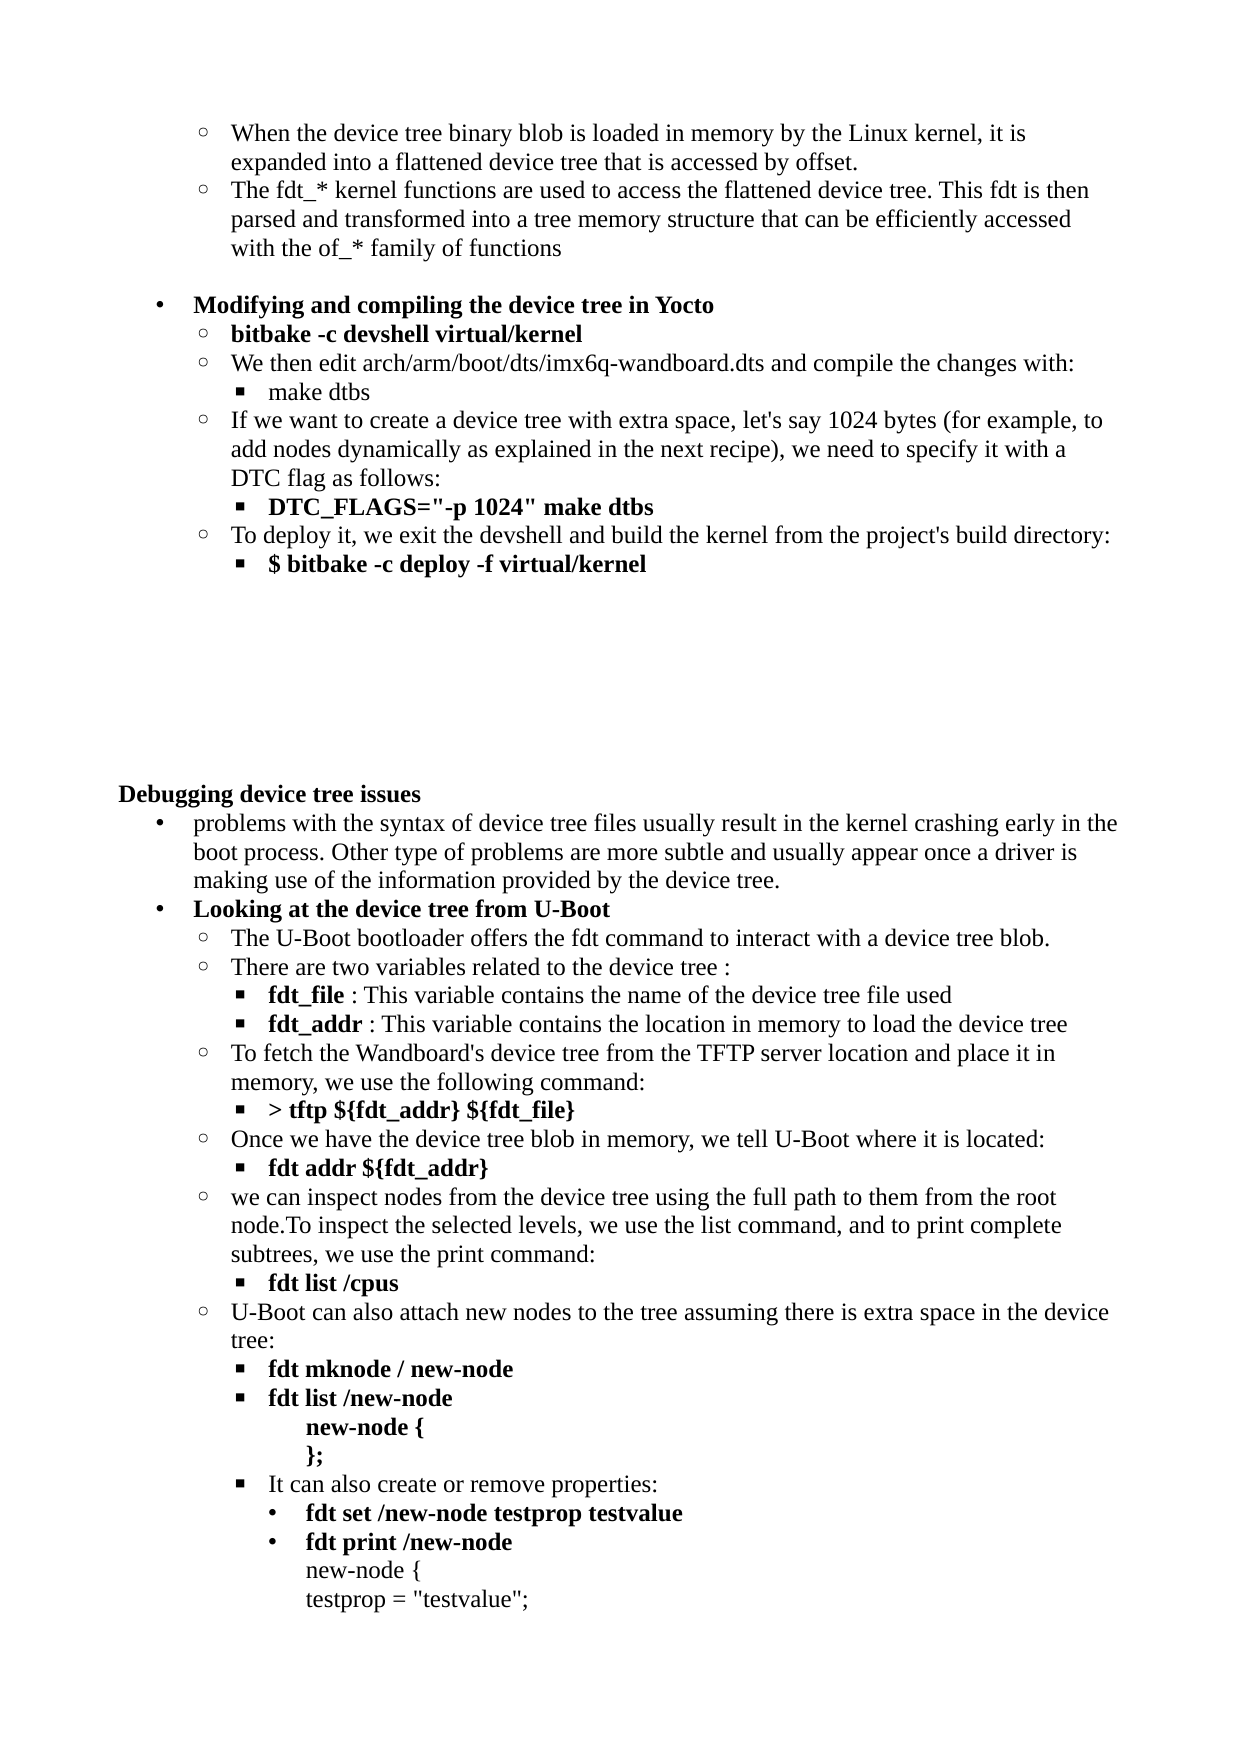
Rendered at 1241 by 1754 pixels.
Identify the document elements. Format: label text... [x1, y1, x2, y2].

list fdt addr ${fdt_addr} [231, 1153, 1122, 1182]
list $ bitbake -c deploy -f virtual/kernel [231, 549, 1122, 578]
list fdt_addr : This variable contains the location in memory to load the device tree [231, 1009, 1122, 1038]
list We then edit arch/arm/boot/dts/imx6q-wandboard.dts and compile the changes with: [193, 348, 1122, 377]
list fdt set /new-node testprop testvalue [268, 1498, 1122, 1527]
list The U-Boot bootloader offers the fdt command to interact with a device tree blob. [193, 923, 1122, 952]
text Debugging device tree issues [118, 779, 1122, 808]
list fdt list /cpus [231, 1268, 1122, 1297]
list new-node { [268, 1556, 1122, 1584]
list If we want to create a device tree with extra space, let's say 1024 bytes (for example, to add nodes dynamically as explained in the next recipe), we need to specify it with a DTC flag as follows: [193, 406, 1122, 492]
list }; [268, 1441, 1122, 1469]
list U-Boot can also attach new nodes to the tree assuming there is extra space in the device tree: [193, 1297, 1122, 1354]
list The fdt_* kernel functions are used to access the flattened device tree. This fdt is then parsed and transformed into a tree memory structure that can be efficiently accessed with the of_* family of functions [193, 176, 1122, 262]
list It can also create or remove properties: [231, 1469, 1122, 1498]
list To deploy it, we exit the devshell and build the kernel from the project's build directory: [193, 521, 1122, 549]
list testprop = "testvalue"; [268, 1584, 1122, 1613]
list make dtbs [231, 377, 1122, 406]
list fdt list /new-node [231, 1383, 1122, 1412]
list fdt mknode / new-node [231, 1354, 1122, 1383]
list fdt_file : This variable contains the name of the device tree file used [231, 981, 1122, 1009]
list Modifying and compiling the device tree in Yocto [156, 291, 1122, 319]
list Looking at the device tree from U-Boot [156, 894, 1122, 923]
list There are two variables related to the device tree : [193, 952, 1122, 981]
list > tftp ${fdt_addr} ${fdt_file} [231, 1096, 1122, 1124]
list bitbake -c devshell virtual/kernel [193, 319, 1122, 348]
list new-node { [268, 1412, 1122, 1441]
list fdt print /new-node [268, 1527, 1122, 1556]
list DTC_FLAGS="-p 1024" make dtbs [231, 492, 1122, 521]
list To fetch the Wandboard's device tree from the TFTP server location and place it in memory, we use the following command: [193, 1038, 1122, 1096]
list problems with the syntax of device tree files usually result in the kernel crashing early in the boot process. Other type of problems are more subtle and usually appear once a driver is making use of the information provided by the device tree. [156, 808, 1122, 894]
list Once we have the device tree blob in memory, we tell U-Boot where it is located: [193, 1124, 1122, 1153]
list When the device tree binary blob is loaded in memory by the Linux kernel, it is expanded into a flattened device tree that is accessed by offset. [193, 118, 1122, 176]
list we can inspect nodes from the device tree using the full path to them from the root node.To inspect the selected levels, we use the list command, and to print complete subtrees, we use the print command: [193, 1182, 1122, 1268]
